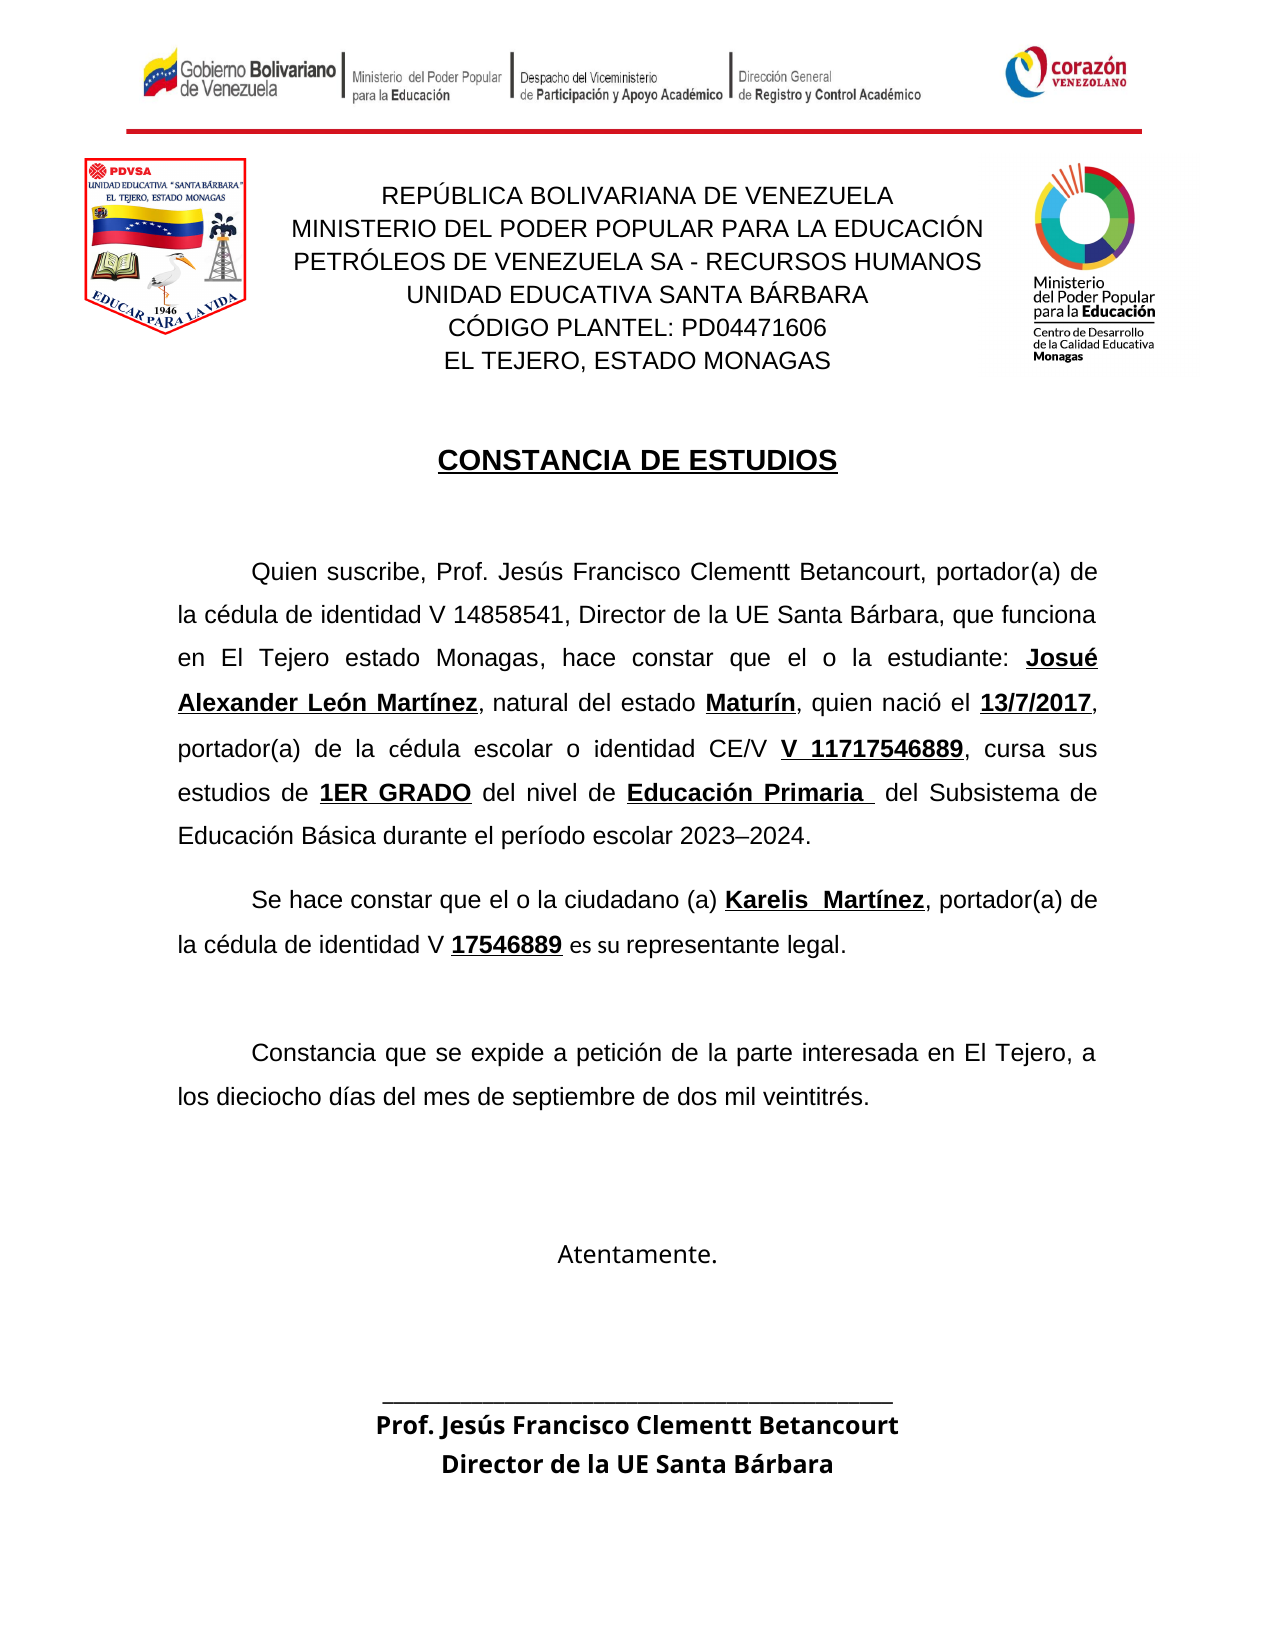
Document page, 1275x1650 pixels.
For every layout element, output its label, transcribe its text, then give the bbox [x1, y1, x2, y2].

text Quien suscribe, Prof. Jesús Francisco Clementt Betancourt, portador(a) de la cédula de identidad V 14858541, Director de la UE Santa Bárbara, que funciona en El Tejero estado Monagas, hace constar que el o la estudiante: Josué Alexander León Martínez, natural del estado Maturín, quien nació el 13/7/2017, portador(a) de la cédula escolar o identidad CE/V V 11717546889, cursa sus estudios de 1ER GRADO del nivel de Educación Primaria del Subsistema de Educación Básica durante el período escolar 2023–2024. [177, 557, 1098, 849]
picture [79, 158, 252, 335]
text ______________________________________________ [177, 1373, 1098, 1407]
subtitle REPÚBLICA BOLIVARIANA DE VENEZUELA [252, 181, 978, 209]
text Se hace constar que el o la ciudadano (a) Karelis Martínez, portador(a) de la cédula de identidad V 17546889 es su representante legal. [177, 885, 1098, 959]
text EL TEJERO, ESTADO MONAGAS [177, 346, 978, 374]
text Atentamente. [177, 1237, 1098, 1271]
text Constancia que se expide a petición de la parte interesada en El Tejero, a los dieciocho días del mes de septiembre de dos mil veintitrés. [177, 1038, 1098, 1110]
text Prof. Jesús Francisco Clementt Betancourt [177, 1407, 1098, 1441]
picture [978, 153, 1200, 377]
subtitle CONSTANCIA DE ESTUDIOS [177, 443, 1098, 476]
picture [126, 11, 1142, 134]
text UNIDAD EDUCATIVA SANTA BÁRBARA [252, 280, 978, 308]
subtitle PETRÓLEOS DE VENEZUELA SA - RECURSOS HUMANOS [252, 247, 978, 275]
text CÓDIGO PLANTEL: PD04471606 [177, 313, 978, 341]
text Director de la UE Santa Bárbara [177, 1447, 1098, 1481]
subtitle MINISTERIO DEL PODER POPULAR PARA LA EDUCACIÓN [252, 214, 978, 242]
